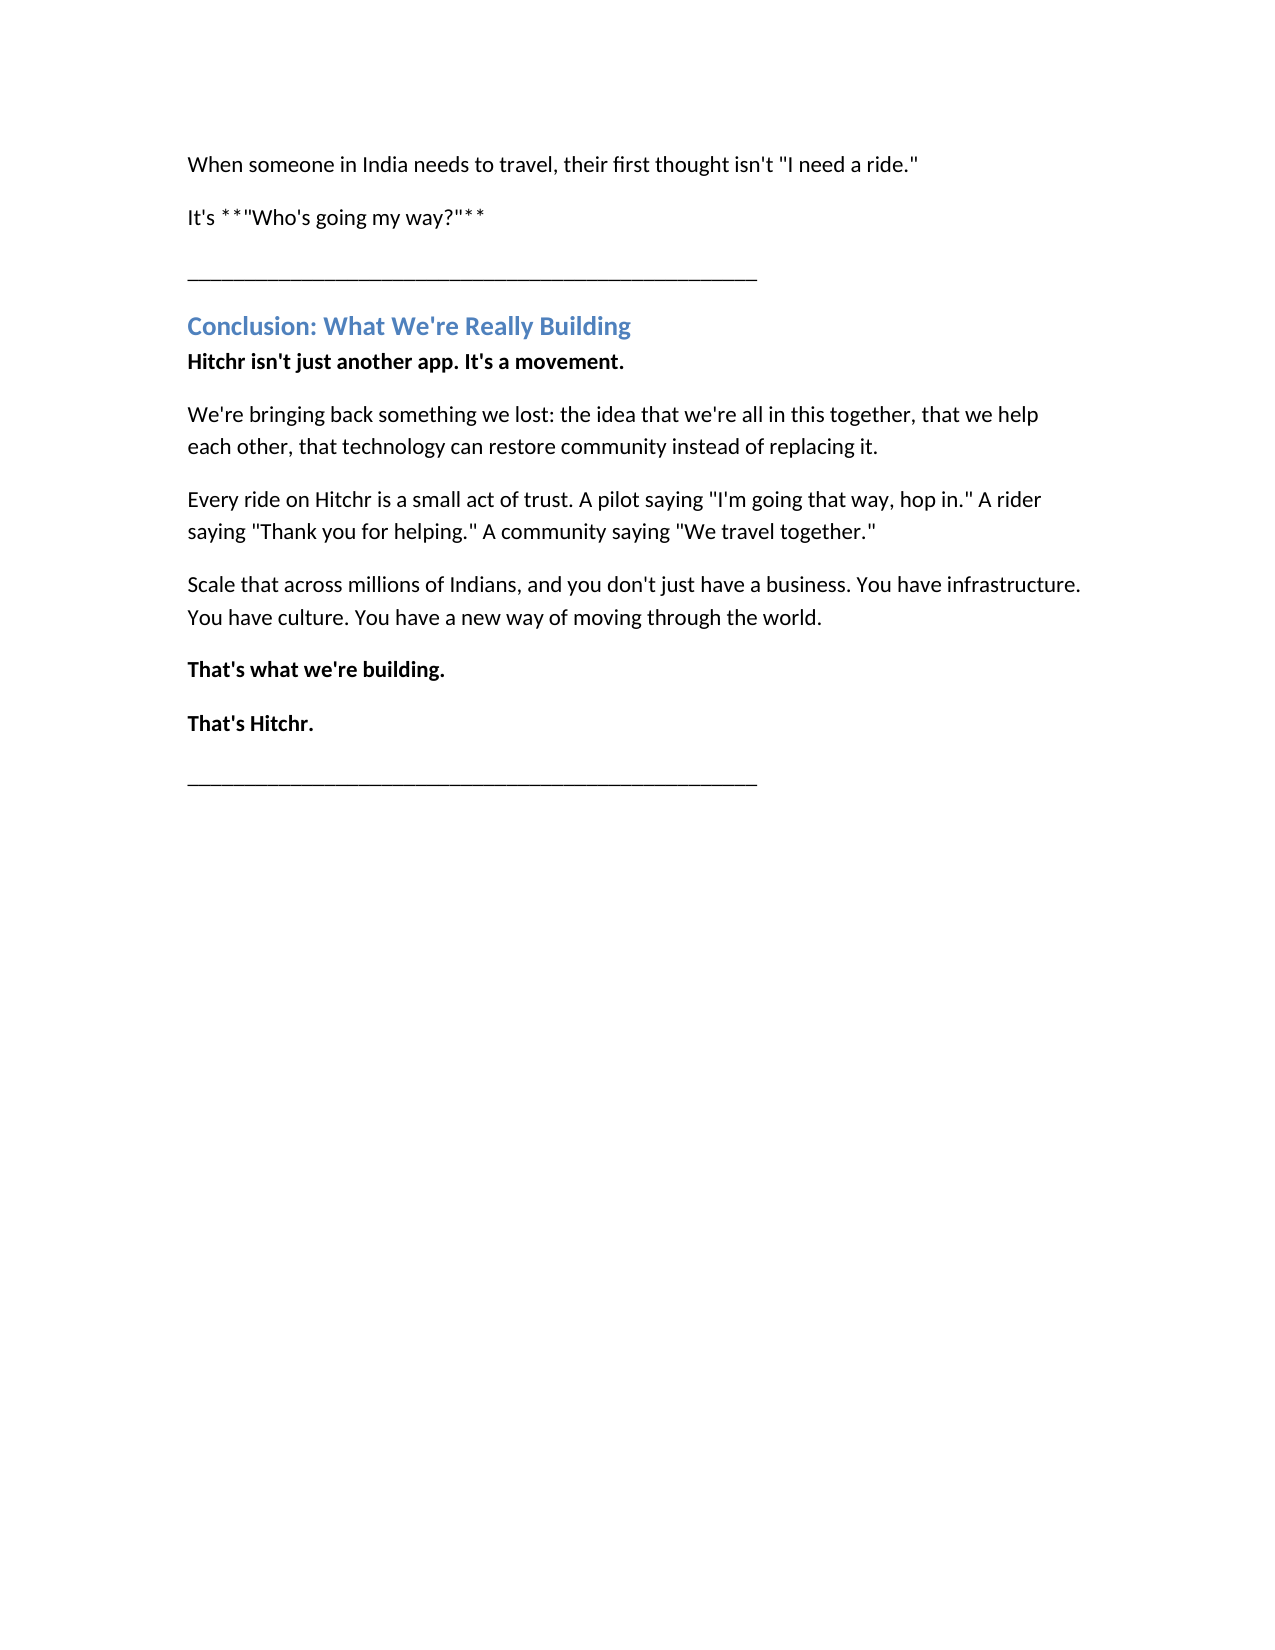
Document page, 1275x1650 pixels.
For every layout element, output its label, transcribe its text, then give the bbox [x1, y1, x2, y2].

text Scale that across millions of Indians, and you don't just have a business. You have infrastructure. You have culture. You have a new way of moving through the world. [187, 570, 1087, 631]
text That's Hitchr. [187, 709, 1087, 737]
text When someone in India needs to travel, their first thought isn't "I need a ride." [187, 150, 1087, 178]
text __________________________________________________ [187, 256, 1087, 284]
text We're bringing back something we lost: the idea that we're all in this together, that we help each other, that technology can restore community instead of replacing it. [187, 400, 1087, 460]
text It's **"Who's going my way?"** [187, 203, 1087, 231]
text That's what we're building. [187, 656, 1087, 684]
text Every ride on Hitchr is a small act of trust. A pilot saying "I'm going that way, hop in." A rider saying "Thank you for helping." A community saying "We travel together." [187, 485, 1087, 545]
text __________________________________________________ [187, 762, 1087, 790]
text Hitchr isn't just another app. It's a movement. [187, 347, 1087, 375]
subtitle Conclusion: What We're Really Building [187, 309, 1087, 342]
